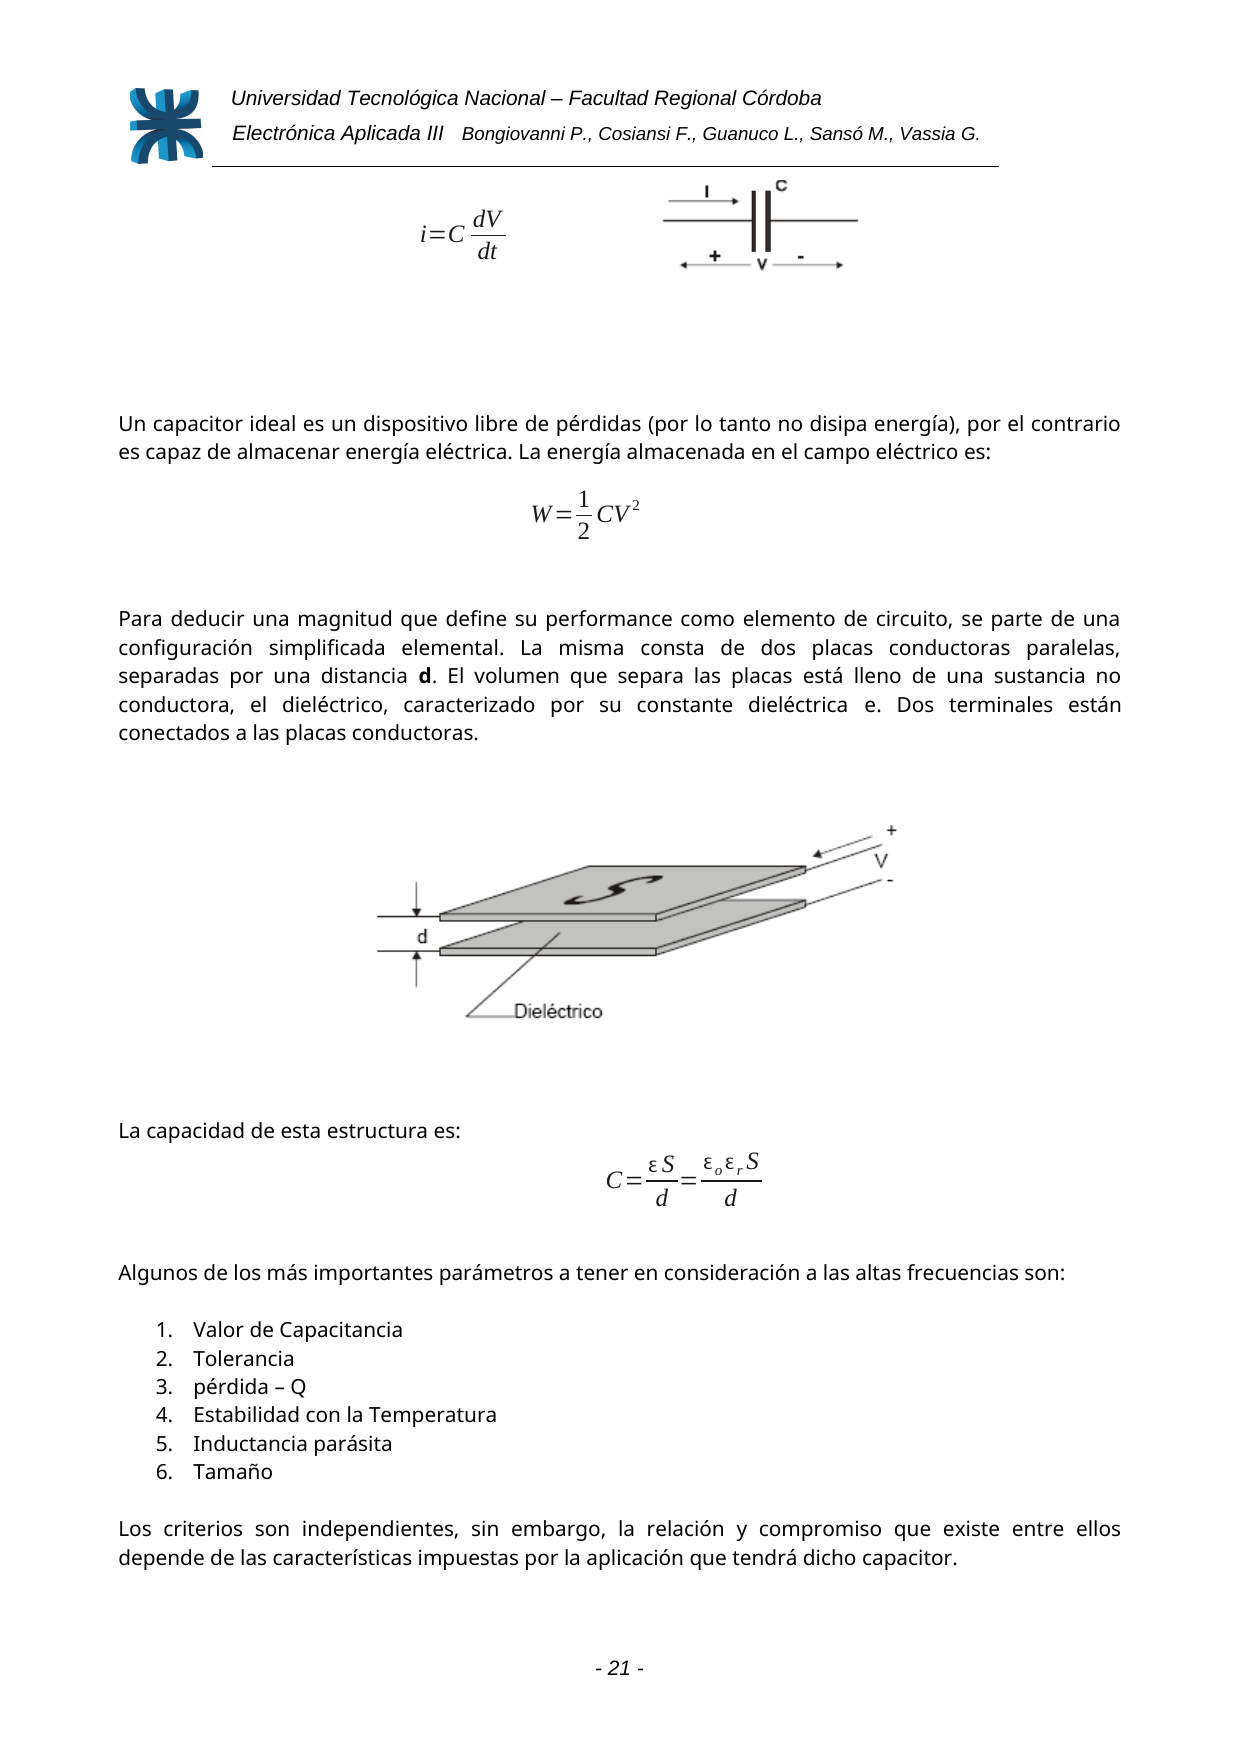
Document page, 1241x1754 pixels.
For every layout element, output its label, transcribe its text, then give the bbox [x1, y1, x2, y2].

picture [129, 88, 203, 164]
list Valor de Capacitancia [156, 1315, 1122, 1344]
text Los criterios son independientes, sin embargo, la relación y compromiso que existe entre ellos depende de las características impuestas por la aplicación que tendrá dicho capacitor. [118, 1514, 1122, 1571]
text Para deducir una magnitud que define su performance como elemento de circuito, se parte de una configuración simplificada elemental. La misma consta de dos placas conductoras paralelas, separadas por una distancia d. El volumen que separa las placas está lleno de una sustancia no conductora, el dieléctrico, caracterizado por su constante dieléctrica e. Dos terminales están conectados a las placas conductoras. [118, 604, 1122, 747]
list Tamaño [156, 1457, 1122, 1486]
list Estabilidad con la Temperatura [156, 1401, 1122, 1429]
text Algunos de los más importantes parámetros a tener en consideración a las altas frecuencias son: [118, 1258, 1122, 1287]
text Un capacitor ideal es un dispositivo libre de pérdidas (por lo tanto no disipa energía), por el contrario es capaz de almacenar energía eléctrica. La energía almacenada en el campo eléctrico es: [118, 409, 1122, 466]
list pérdida – Q [156, 1372, 1122, 1401]
list Tolerancia [156, 1344, 1122, 1372]
list Inductancia parásita [156, 1429, 1122, 1457]
text La capacidad de esta estructura es: [118, 1116, 1122, 1145]
